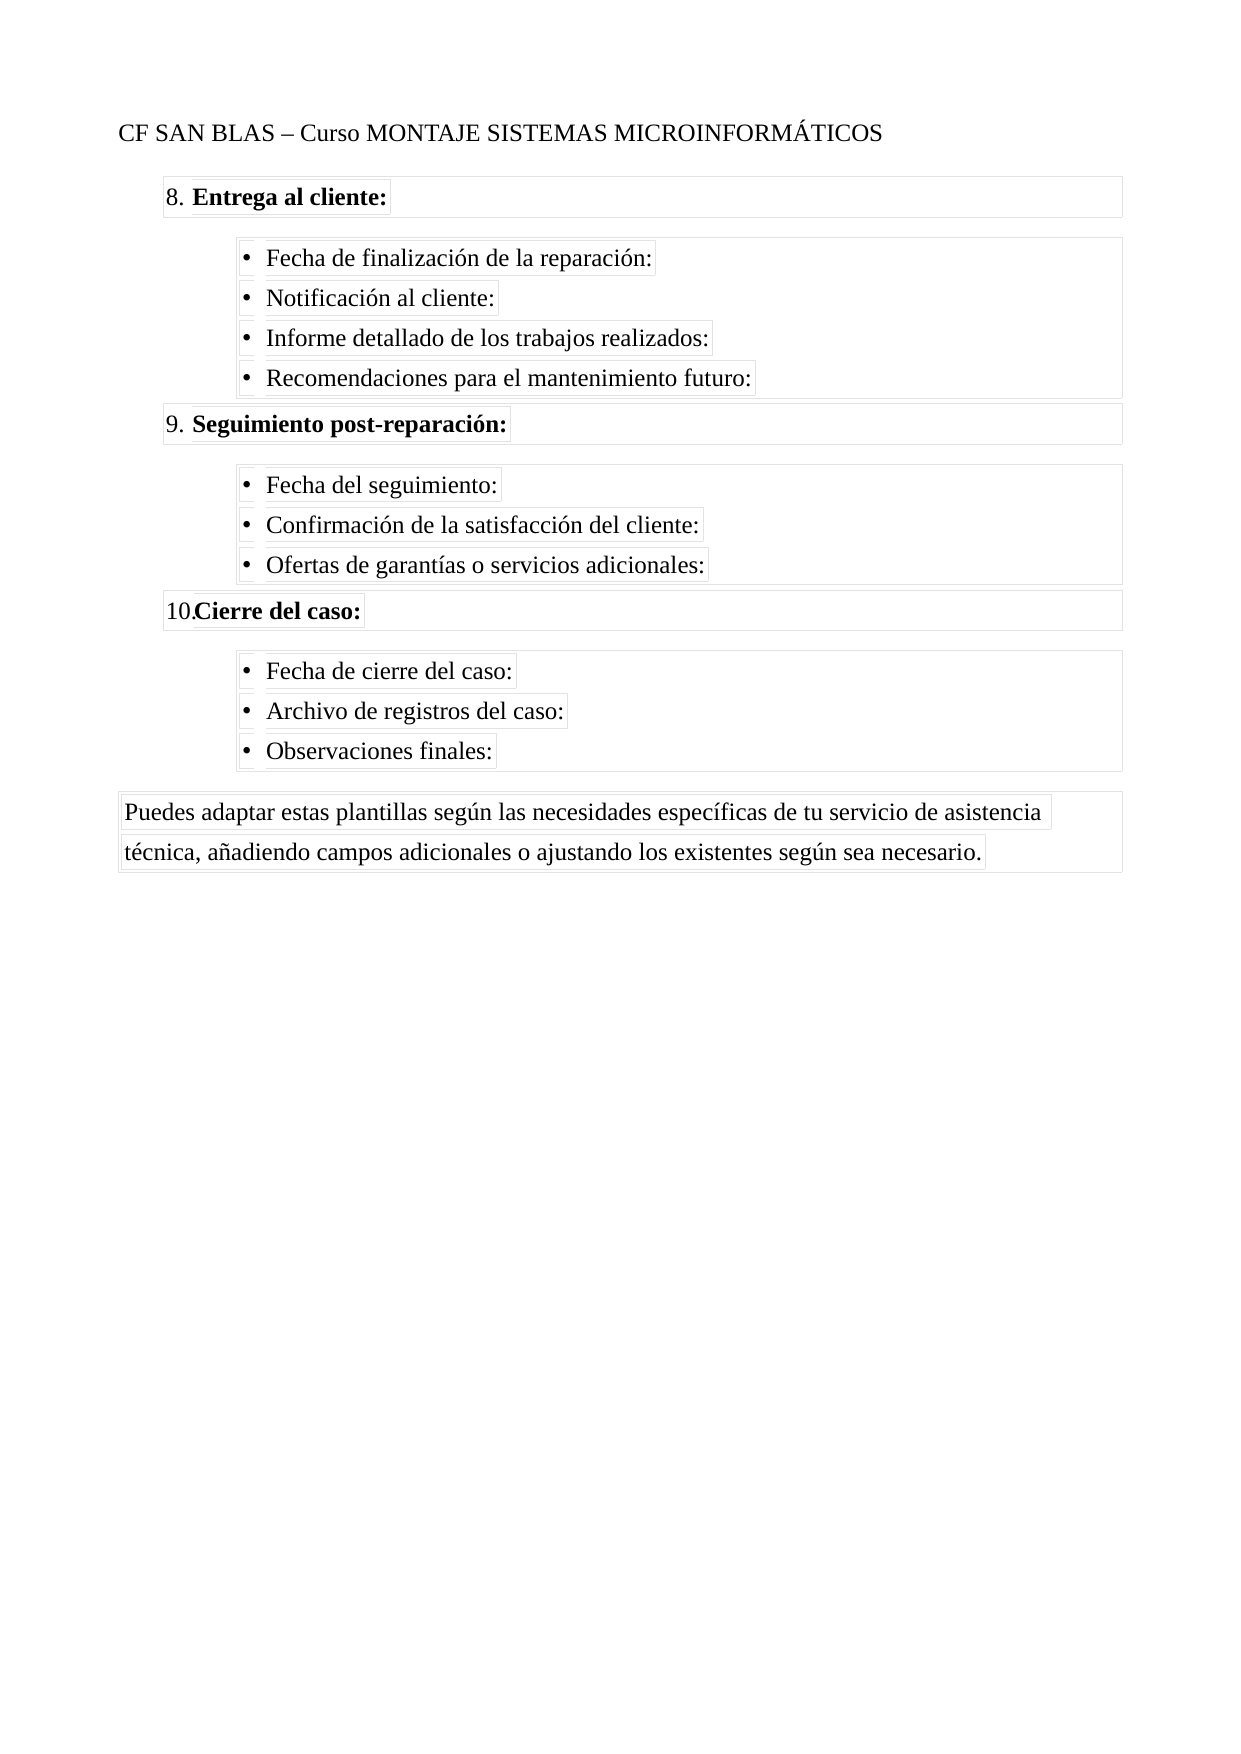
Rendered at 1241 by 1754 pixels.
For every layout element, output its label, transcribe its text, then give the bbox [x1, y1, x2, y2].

list Recomendaciones para el mantenimiento futuro: [237, 357, 1122, 398]
list Informe detallado de los trabajos realizados: [237, 317, 1122, 355]
list Observaciones finales: [237, 730, 1122, 771]
list Ofertas de garantías o servicios adicionales: [237, 544, 1122, 584]
text Puedes adaptar estas plantillas según las necesidades específicas de tu servicio de asistencia técnica, añadiendo campos adicionales o ajustando los existentes según sea necesario. [119, 792, 1122, 872]
list Notificación al cliente: [237, 277, 1122, 315]
list Seguimiento post-reparación: [164, 404, 1122, 444]
list Archivo de registros del caso: [237, 690, 1122, 728]
list Confirmación de la satisfacción del cliente: [237, 504, 1122, 541]
list Entrega al cliente: [164, 177, 1122, 217]
list Fecha de cierre del caso: [237, 651, 1122, 688]
list Cierre del caso: [164, 591, 1122, 630]
list Fecha del seguimiento: [237, 465, 1122, 501]
list Fecha de finalización de la reparación: [237, 238, 1122, 275]
